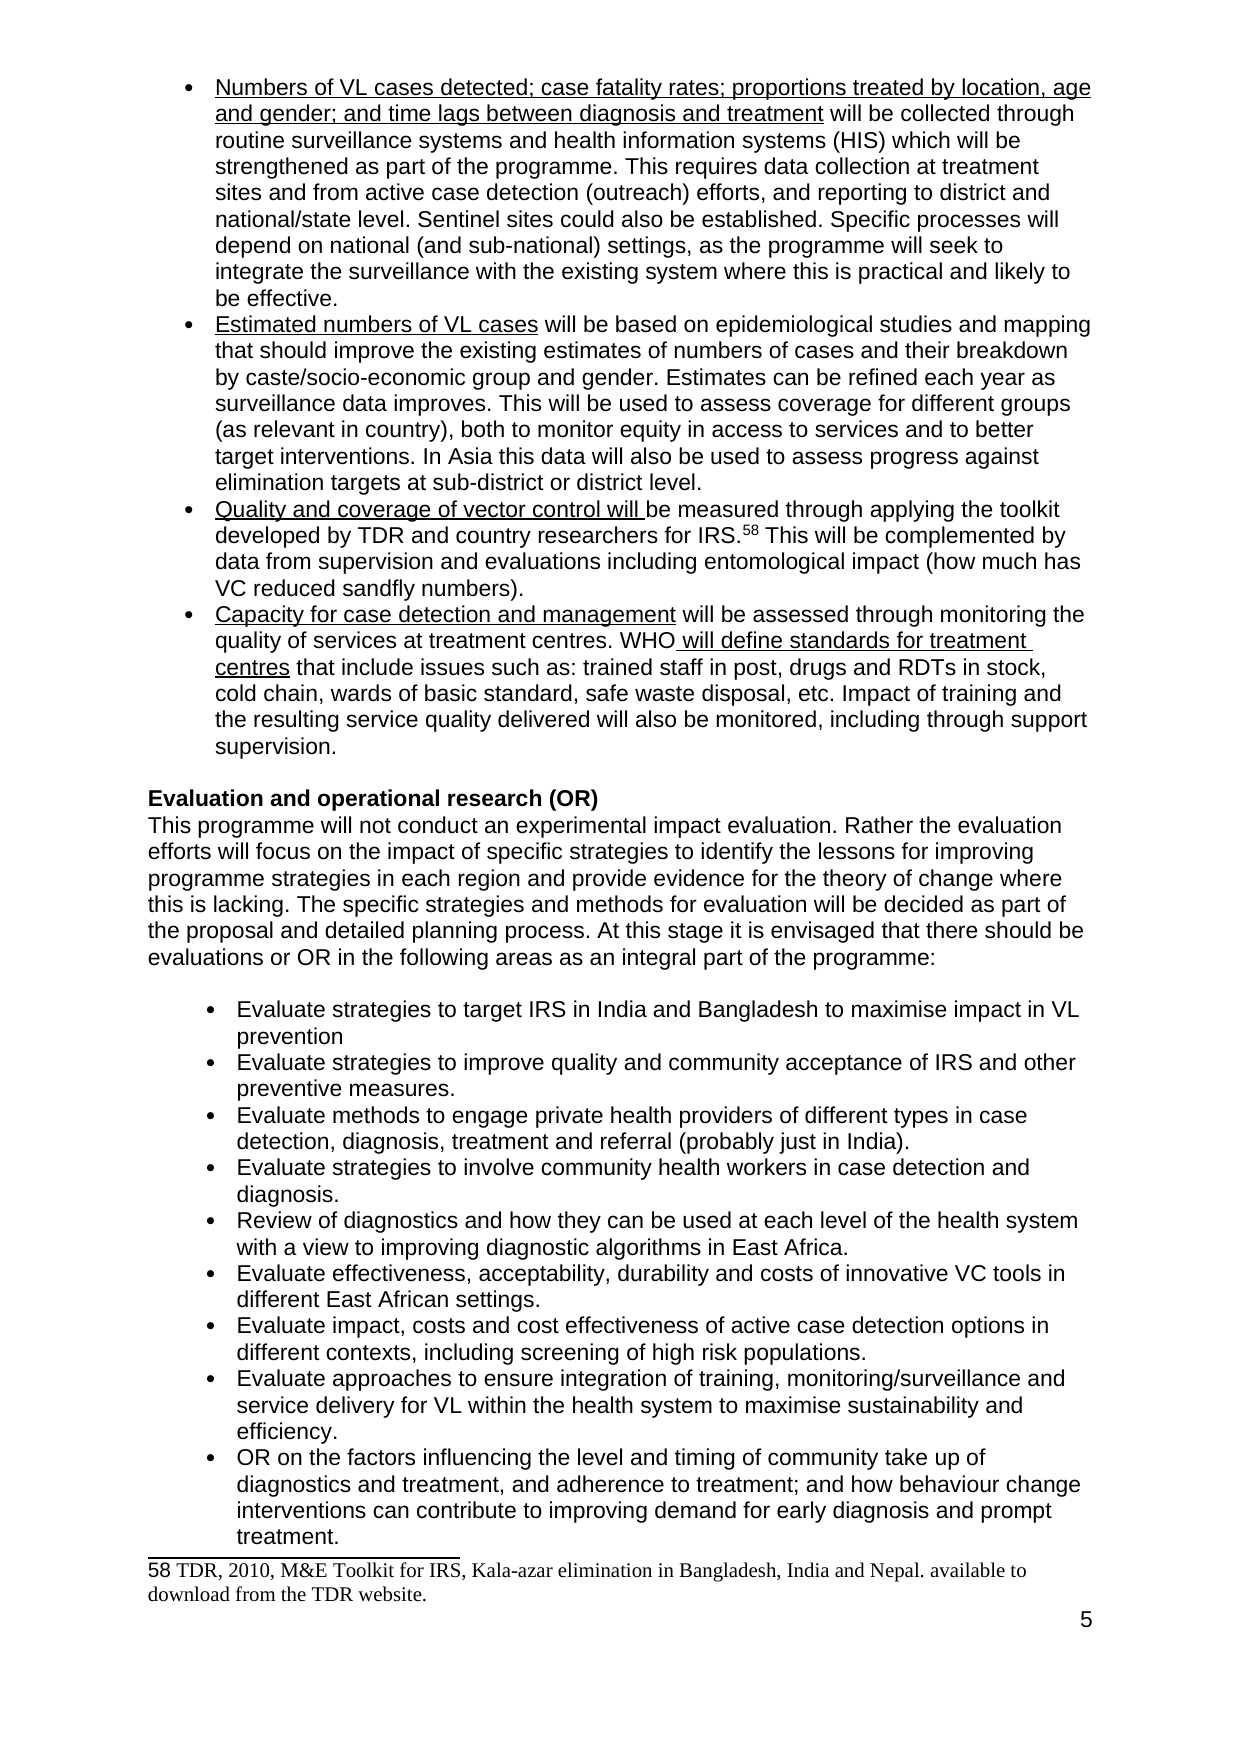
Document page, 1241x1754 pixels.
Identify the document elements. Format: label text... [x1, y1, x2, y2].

text This programme will not conduct an experimental impact evaluation. Rather the evaluation efforts will focus on the impact of specific strategies to identify the lessons for improving programme strategies in each region and provide evidence for the theory of change where this is lacking. The specific strategies and methods for evaluation will be decided as part of the proposal and detailed planning process. At this stage it is envisaged that there should be evaluations or OR in the following areas as an integral part of the programme: [148, 812, 1092, 970]
list Estimated numbers of VL cases will be based on epidemiological studies and mapping that should improve the existing estimates of numbers of cases and their breakdown by caste/socio-economic group and gender. Estimates can be refined each year as surveillance data improves. This will be used to assess coverage for different groups (as relevant in country), both to monitor equity in access to services and to better target interventions. In Asia this data will also be used to assess progress against elimination targets at sub-district or district level. [185, 311, 1092, 496]
list Evaluate strategies to improve quality and community acceptance of IRS and other preventive measures. [207, 1049, 1092, 1102]
list Evaluate strategies to involve community health workers in case detection and diagnosis. [207, 1154, 1092, 1207]
list Evaluate approaches to ensure integration of training, monitoring/surveillance and service delivery for VL within the health system to maximise sustainability and efficiency. [207, 1365, 1092, 1444]
list OR on the factors influencing the level and timing of community take up of diagnostics and treatment, and adherence to treatment; and how behaviour change interventions can contribute to improving demand for early diagnosis and prompt treatment. [207, 1444, 1092, 1550]
list Evaluate effectiveness, acceptability, durability and costs of innovative VC tools in different East African settings. [207, 1260, 1092, 1312]
list Review of diagnostics and how they can be used at each level of the health system with a view to improving diagnostic algorithms in East Africa. [207, 1207, 1092, 1260]
list TDR, 2010, M&E Toolkit for IRS, Kala-azar elimination in Bangladesh, India and Nepal. available to download from the TDR website. [148, 1558, 1092, 1606]
text Evaluation and operational research (OR) [148, 785, 1092, 812]
list Evaluate methods to engage private health providers of different types in case detection, diagnosis, treatment and referral (probably just in India). [207, 1102, 1092, 1154]
list Numbers of VL cases detected; case fatality rates; proportions treated by location, age and gender; and time lags between diagnosis and treatment will be collected through routine surveillance systems and health information systems (HIS) which will be strengthened as part of the programme. This requires data collection at treatment sites and from active case detection (outreach) efforts, and reporting to district and national/state level. Sentinel sites could also be established. Specific processes will depend on national (and sub-national) settings, as the programme will seek to integrate the surveillance with the existing system where this is practical and likely to be effective. [185, 74, 1092, 311]
list Evaluate strategies to target IRS in India and Bangladesh to maximise impact in VL prevention [207, 996, 1092, 1049]
list Capacity for case detection and management will be assessed through monitoring the quality of services at treatment centres. WHO will define standards for treatment centres that include issues such as: trained staff in post, drugs and RDTs in stock, cold chain, wards of basic standard, safe waste disposal, etc. Impact of training and the resulting service quality delivered will also be monitored, including through support supervision. [185, 601, 1092, 759]
list Evaluate impact, costs and cost effectiveness of active case detection options in different contexts, including screening of high risk populations. [207, 1312, 1092, 1365]
list Quality and coverage of vector control will be measured through applying the toolkit developed by TDR and country researchers for IRS. This will be complemented by data from supervision and evaluations including entomological impact (how much has VC reduced sandfly numbers). [185, 496, 1092, 601]
